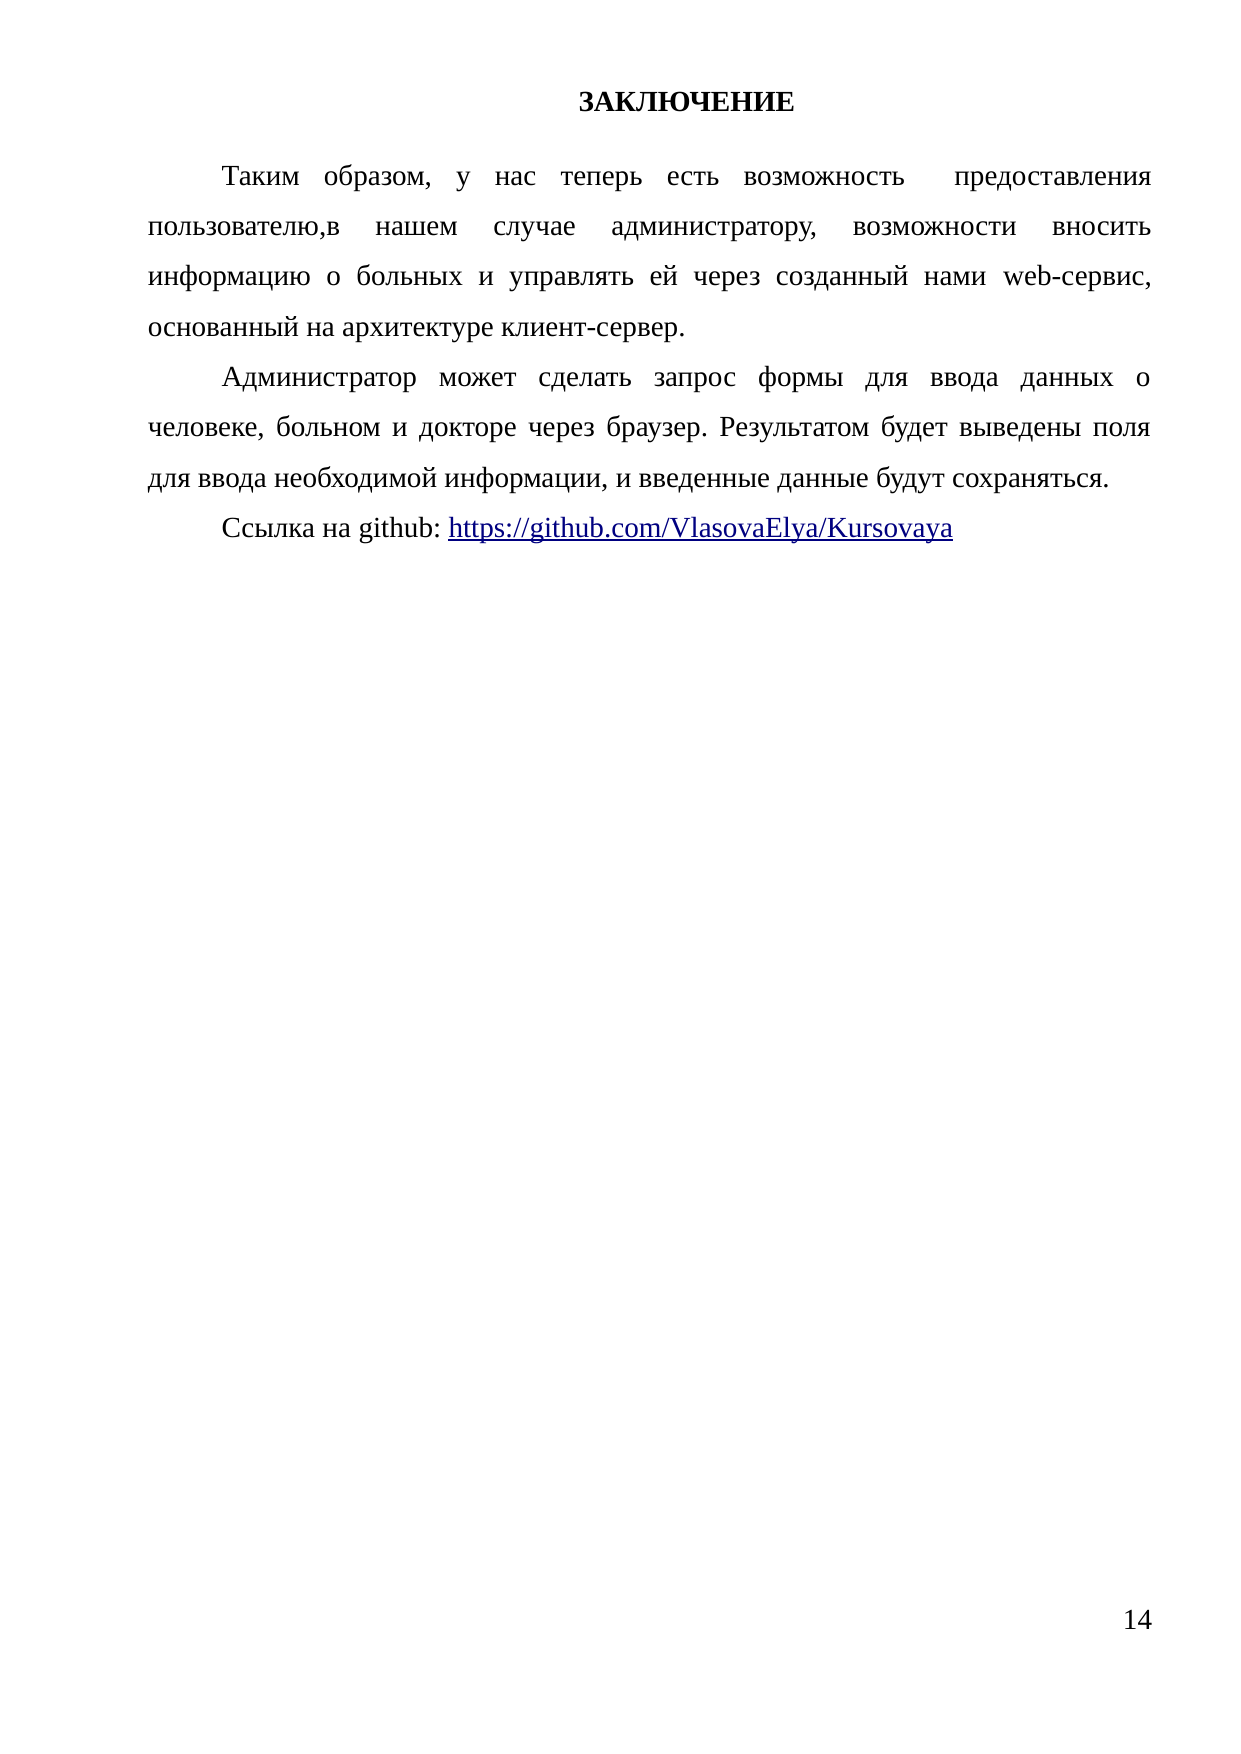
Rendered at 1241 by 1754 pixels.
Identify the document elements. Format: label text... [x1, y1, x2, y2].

text Таким образом, у нас теперь есть возможность предоставления пользователю,в нашем случае администратору, возможности вносить информацию о больных и управлять ей через созданный нами web-сервис, основанный на архитектуре клиент-сервер. [148, 158, 1152, 342]
title Заключение [148, 84, 1152, 117]
text Администратор может сделать запрос формы для ввода данных о человеке, больном и докторе через браузер. Результатом будет выведены поля для ввода необходимой информации, и введенные данные будут сохраняться. [148, 359, 1152, 493]
text Ссылка на github: https://github.com/VlasovaElya/Kursovaya [148, 510, 1152, 543]
